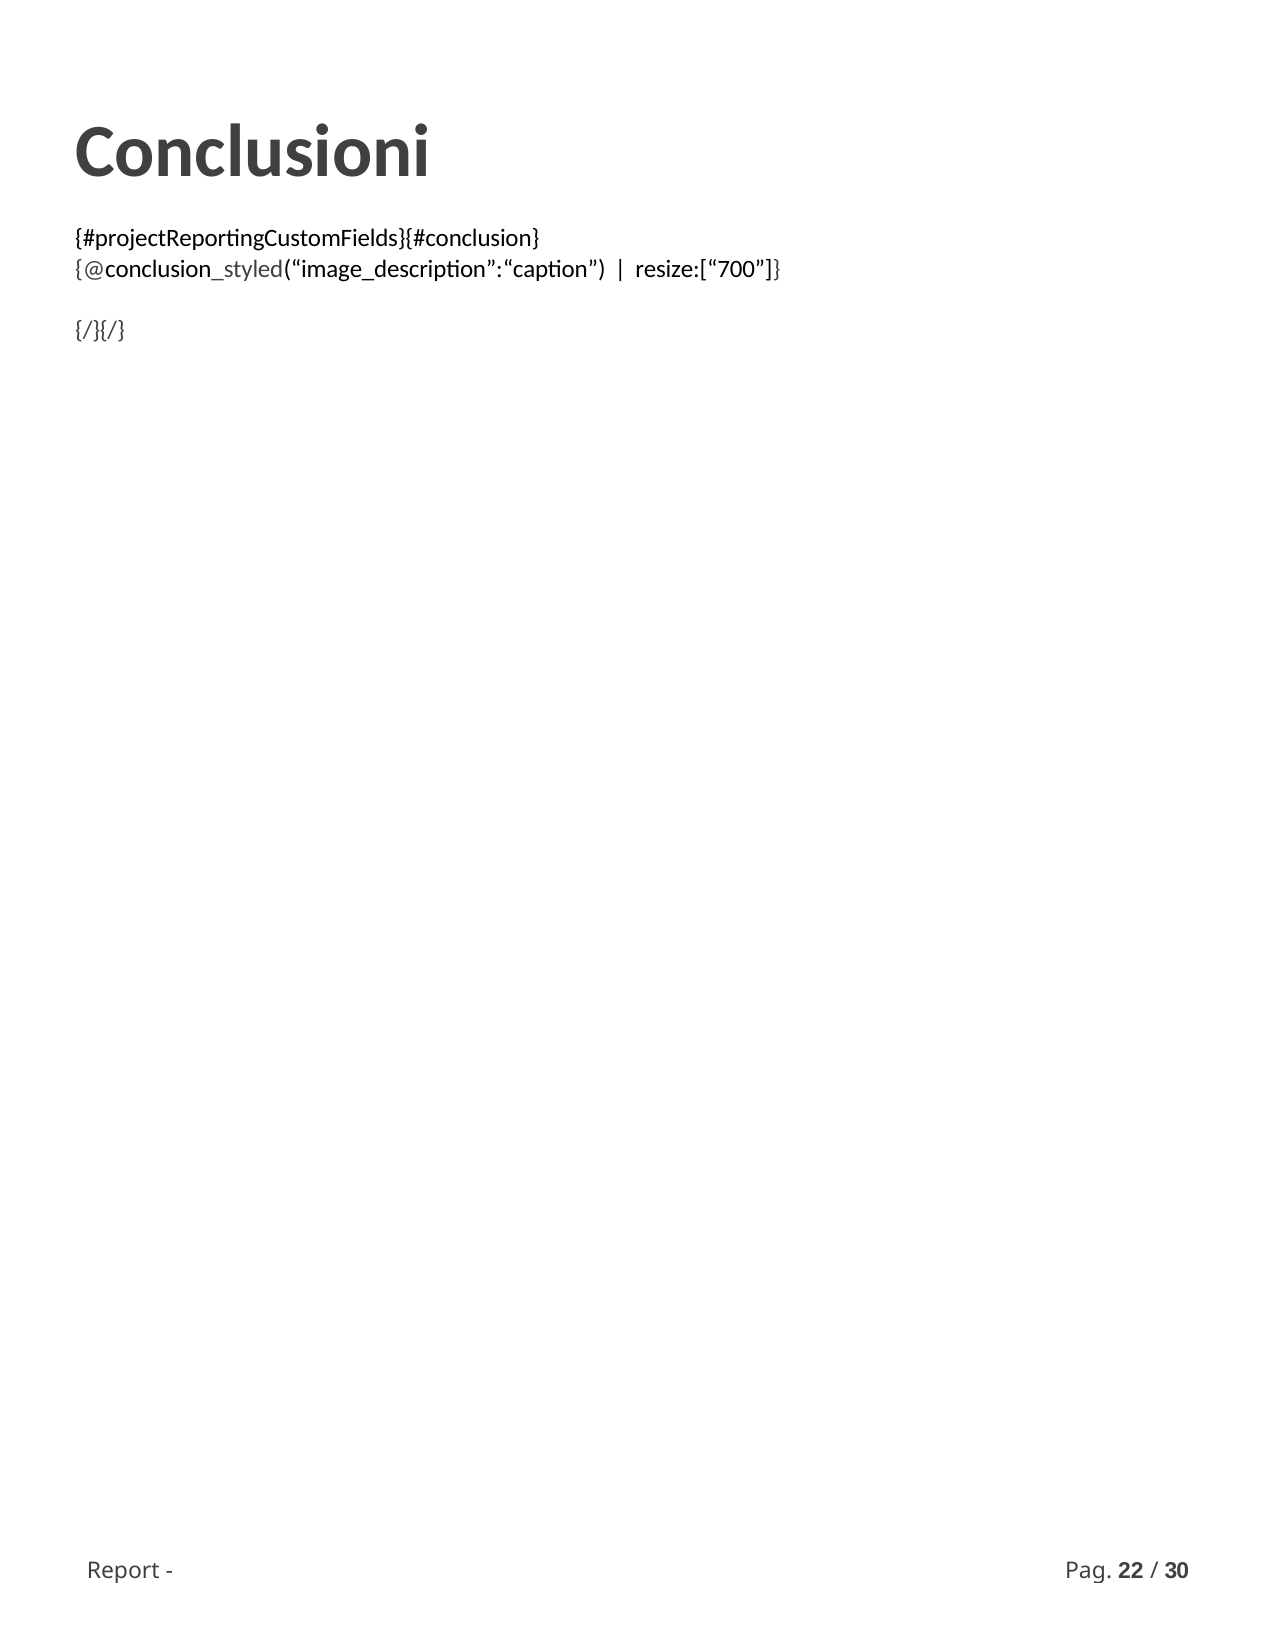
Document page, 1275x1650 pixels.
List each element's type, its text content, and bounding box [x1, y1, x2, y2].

text {@conclusion_styled(“image_description”:“caption”) | resize:[“700”]} [75, 253, 1237, 283]
subtitle Conclusioni [75, 108, 1237, 193]
text {/}{/} [75, 314, 1237, 344]
text {#projectReportingCustomFields}{#conclusion} [75, 222, 1237, 253]
